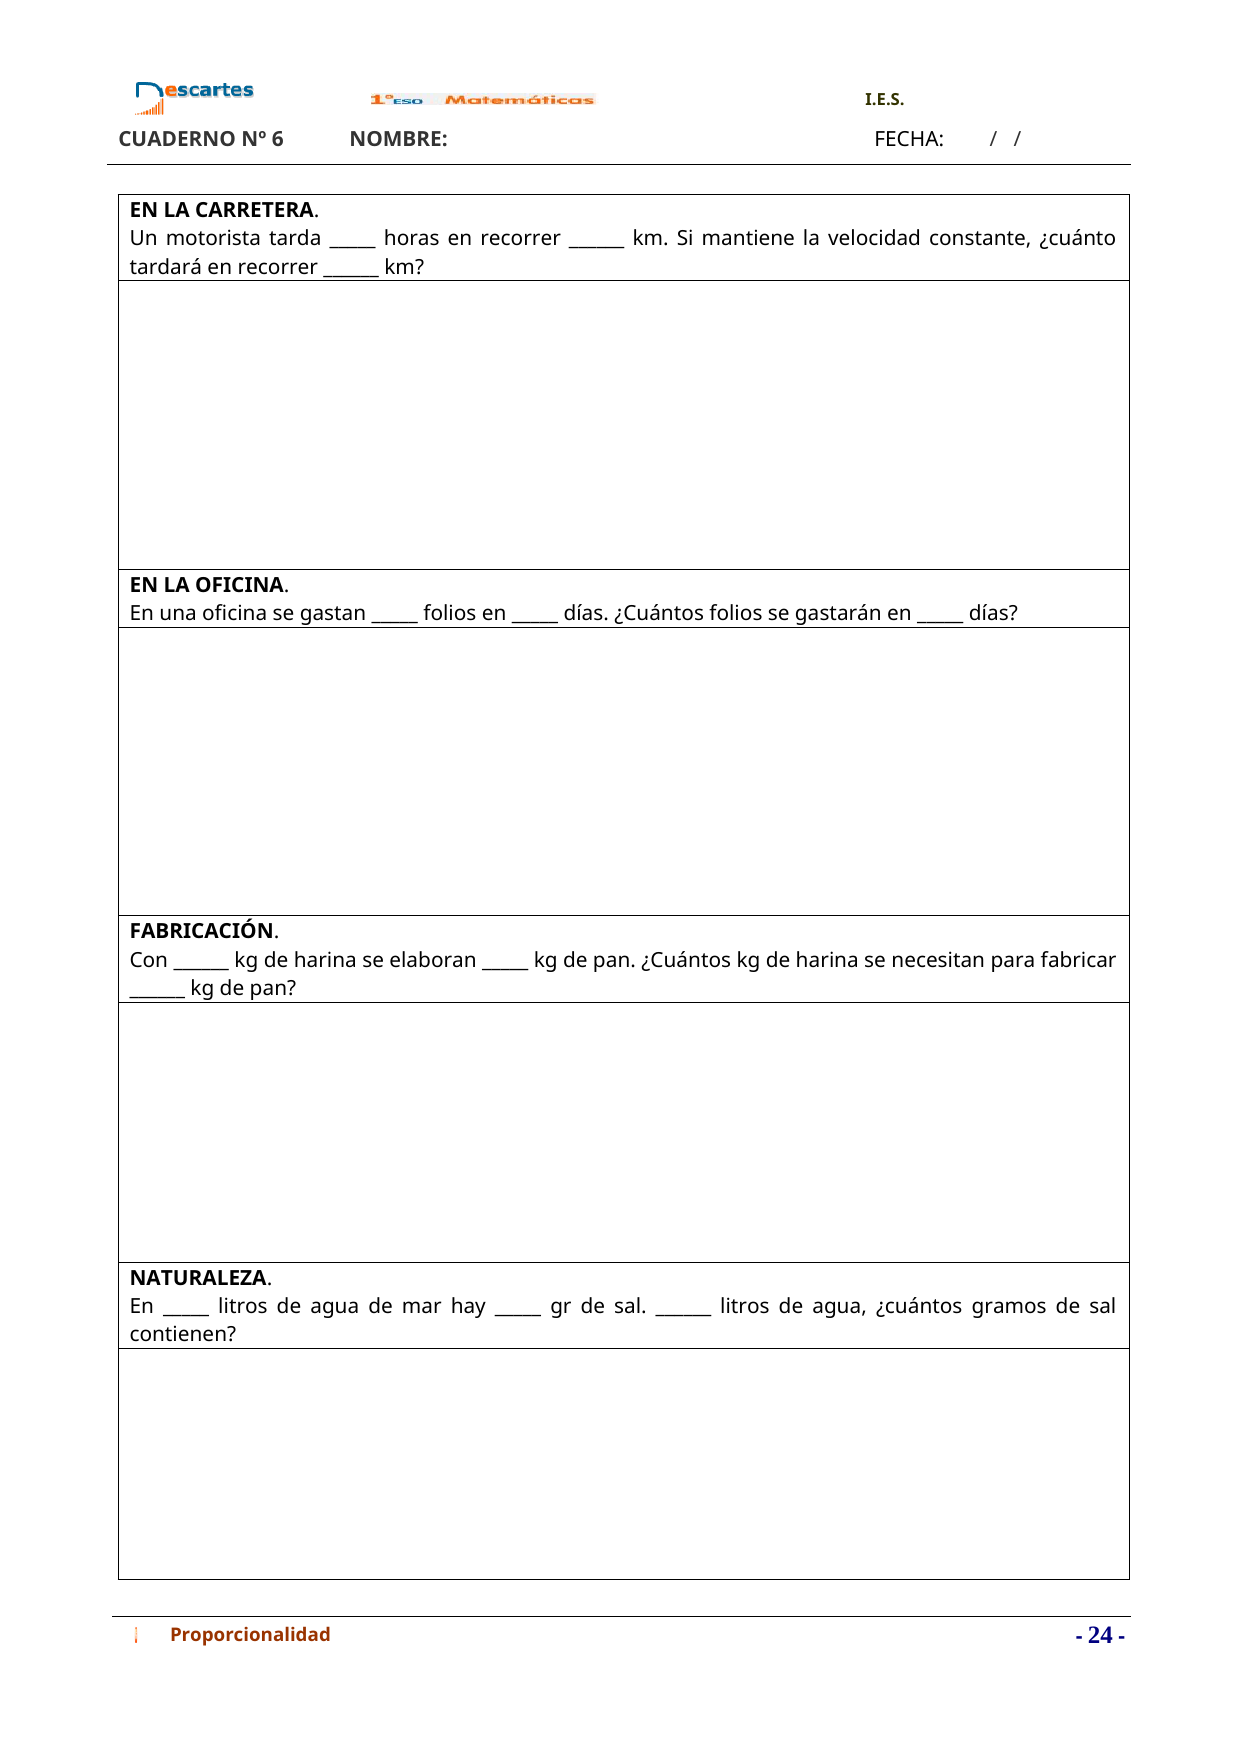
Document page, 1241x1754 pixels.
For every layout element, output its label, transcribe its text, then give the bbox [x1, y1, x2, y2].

table_cell [119, 1349, 1129, 1579]
table_cell NATURALEZA. En _____ litros de agua de mar hay _____ gr de sal. ______ litros de agua, ¿cuántos gramos de sal contienen? [119, 1263, 1129, 1348]
picture [134, 1626, 138, 1643]
table_cell EN LA OFICINA. En una oficina se gastan _____ folios en _____ días. ¿Cuántos folios se gastarán en _____ días? [119, 570, 1129, 627]
picture [371, 93, 599, 105]
table_cell [119, 281, 1129, 569]
table_cell FABRICACIÓN. Con ______ kg de harina se elaboran _____ kg de pan. ¿Cuántos kg de harina se necesitan para fabricar ______ kg de pan? [119, 916, 1129, 1002]
table_cell [119, 1003, 1129, 1262]
picture [134, 82, 257, 115]
table_cell [119, 628, 1129, 915]
table_header EN LA CARRETERA. Un motorista tarda _____ horas en recorrer ______ km. Si mantiene la velocidad constante, ¿cuánto tardará en recorrer ______ km? [119, 195, 1129, 280]
